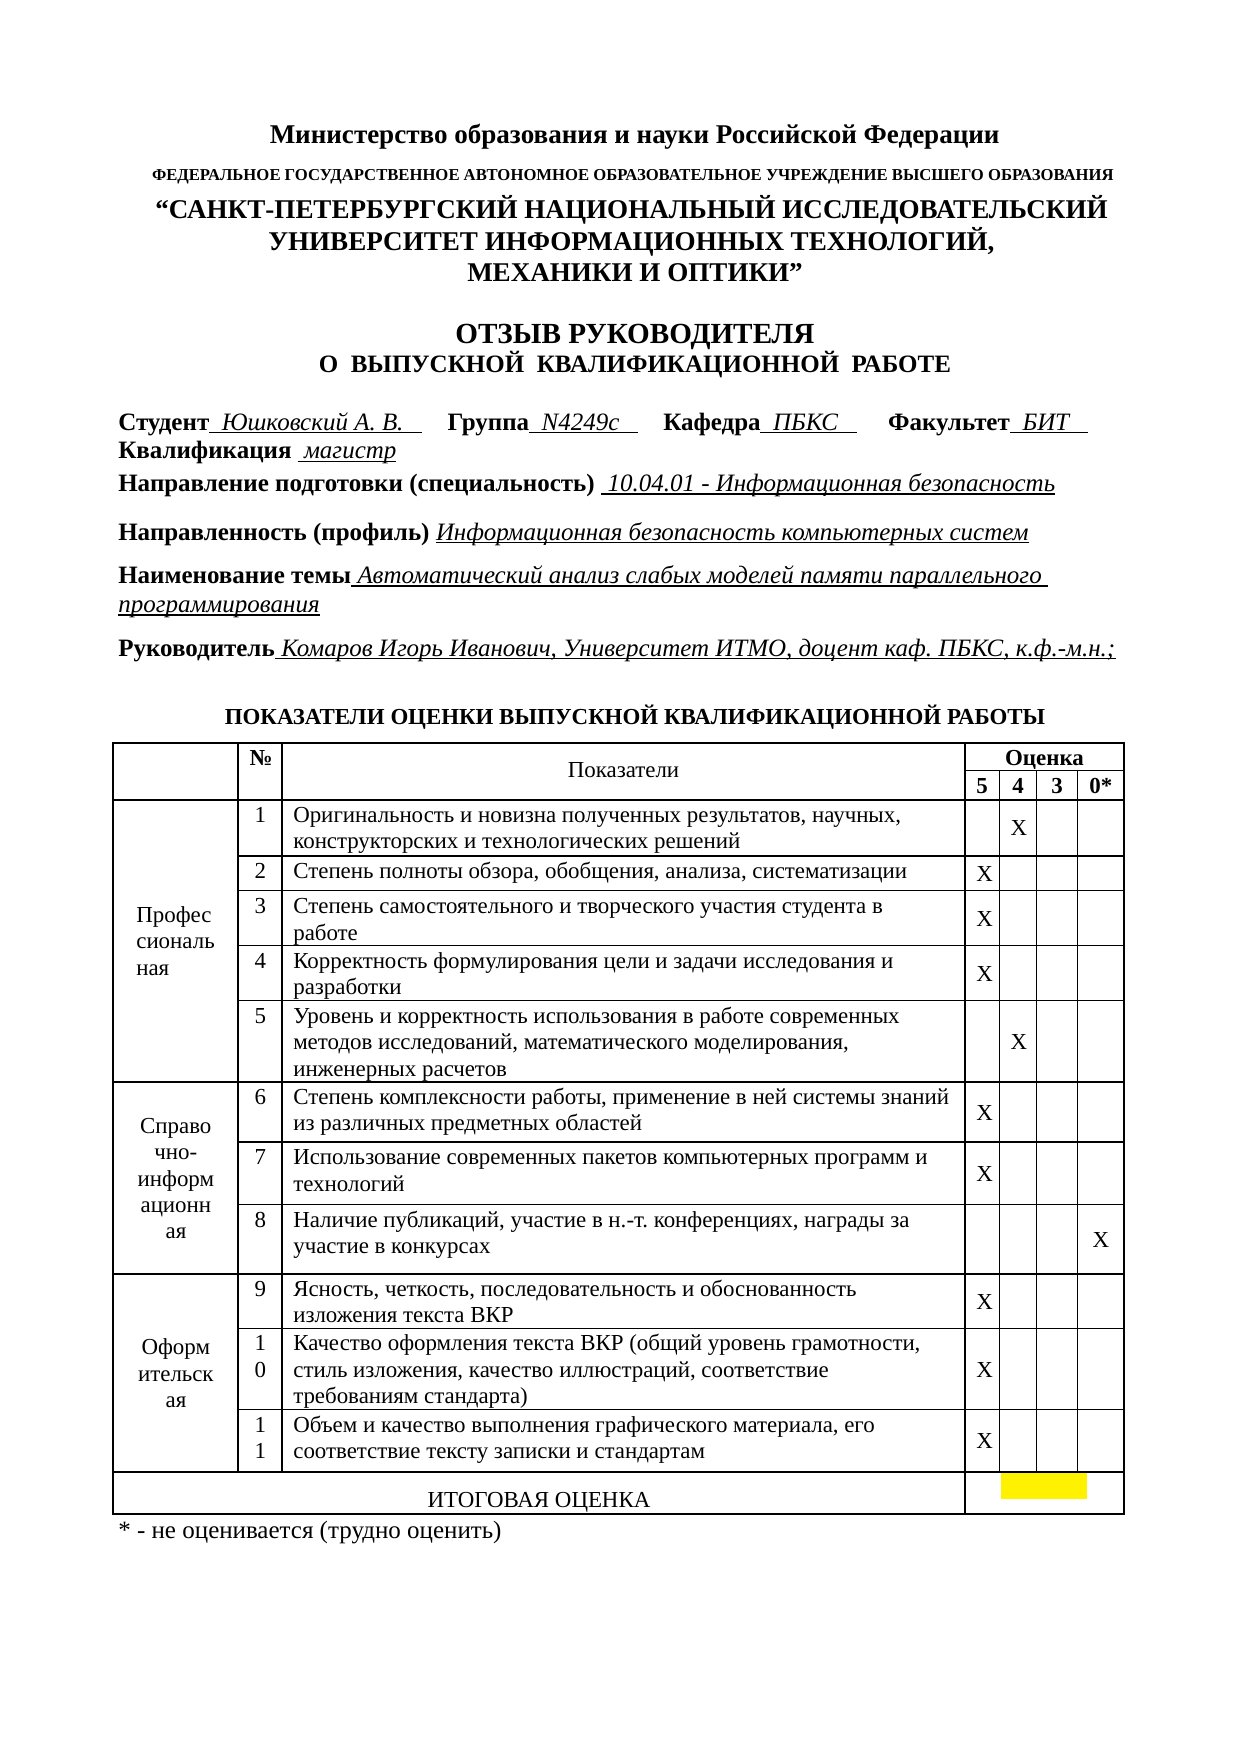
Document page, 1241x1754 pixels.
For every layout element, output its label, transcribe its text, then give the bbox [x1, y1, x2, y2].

text ОТЗЫВ РУКОВОДИТЕЛЯ [118, 316, 1152, 349]
table_cell Профессиональная [114, 801, 237, 1081]
table_cell 11 [239, 1410, 281, 1471]
text Направление подготовки (специальность) 10.04.01 - Информационная безопасность [118, 468, 1152, 497]
table_cell 4 [1000, 771, 1036, 798]
table_cell 3 [239, 891, 281, 945]
table_cell X [966, 1410, 999, 1471]
table_cell [1000, 1410, 1036, 1471]
table_cell X [966, 1083, 999, 1141]
table_cell X [1078, 1205, 1123, 1273]
table_cell [966, 801, 999, 855]
table_cell Уровень и корректность использования в работе современных методов исследований, математического моделирования, инженерных расчетов [283, 1001, 964, 1081]
table_cell [1000, 946, 1036, 1000]
table_cell 9 [239, 1275, 281, 1327]
table_cell [1078, 1410, 1123, 1471]
table_cell [1037, 946, 1077, 1000]
table_cell 4 [239, 946, 281, 1000]
table_cell 7 [239, 1143, 281, 1204]
table_cell [1037, 1275, 1077, 1327]
table_cell X [966, 1275, 999, 1327]
table_cell [1078, 1001, 1123, 1081]
text МЕХАНИКИ И ОПТИКИ” [118, 256, 1152, 287]
text Студент Юшковский А. В. Группа N4249c Кафедра ПБКС Факультет БИТ [118, 407, 1152, 436]
table_cell [966, 1205, 999, 1273]
table_cell Использование современных пакетов компьютерных программ и технологий [283, 1143, 964, 1204]
table_cell [1000, 1329, 1036, 1408]
text Руководитель Комаров Игорь Иванович, Университет ИТМО, доцент каф. ПБКС, к.ф.-м.н.; [118, 633, 1152, 662]
table_header № [239, 744, 281, 770]
table_cell Наличие публикаций, участие в н.-т. конференциях, награды за участие в конкурсах [283, 1205, 964, 1273]
table_cell Степень комплексности работы, применение в ней системы знаний из различных предметных областей [283, 1083, 964, 1141]
table_cell Степень самостоятельного и творческого участия студента в работе [283, 891, 964, 945]
table_cell X [966, 1143, 999, 1204]
table_cell X [966, 891, 999, 945]
table_cell 5 [239, 1001, 281, 1081]
table_cell [966, 1001, 999, 1081]
table_cell [1037, 857, 1077, 890]
table_cell X [966, 946, 999, 1000]
table_cell [1037, 1143, 1077, 1204]
text УНИВЕРСИТЕТ ИНФОРМАЦИОННЫХ ТЕХНОЛОГИЙ, [118, 225, 1152, 256]
subtitle ФЕДЕРАЛЬНОЕ ГОСУДАРСТВЕННОЕ АВТОНОМНОЕ ОБРАЗОВАТЕЛЬНОЕ УЧРЕЖДЕНИЕ ВЫСШЕГО ОБРАЗОВАНИЯ [118, 165, 1152, 184]
table_cell [1000, 1083, 1036, 1141]
table_cell [1037, 891, 1077, 945]
table_cell [1000, 1275, 1036, 1327]
table_cell [1078, 1275, 1123, 1327]
table_cell 10 [239, 1329, 281, 1408]
table_header [114, 744, 237, 798]
table_cell [1000, 1205, 1036, 1273]
table_cell Ясность, четкость, последовательность и обоснованность изложения текста ВКР [283, 1275, 964, 1327]
table_cell [239, 770, 281, 798]
subtitle ПОКАЗАТЕЛИ ОЦЕНКИ ВЫПУСКНОЙ КВАЛИФИКАЦИОННОЙ РАБОТЫ [118, 703, 1152, 729]
table_cell Корректность формулирования цели и задачи исследования и разработки [283, 946, 964, 1000]
table_cell 2 [239, 857, 281, 890]
table_cell [1037, 1205, 1077, 1273]
table_cell [1037, 1083, 1077, 1141]
text О ВЫПУСКНОЙ КВАЛИФИКАЦИОННОЙ РАБОТЕ [118, 349, 1152, 378]
table_cell Степень полноты обзора, обобщения, анализа, систематизации [283, 857, 964, 890]
table_cell X [966, 1329, 999, 1408]
table_cell [1037, 1329, 1077, 1408]
table_header Оценка [966, 744, 1123, 770]
table_cell X [966, 857, 999, 890]
table_cell Оформительская [114, 1275, 237, 1471]
table_cell 5 [966, 771, 999, 798]
table_cell Объем и качество выполнения графического материала, его соответствие тексту записки и стандартам [283, 1410, 964, 1471]
table_cell [1078, 801, 1123, 855]
table_cell Качество оформления текста ВКР (общий уровень грамотности, стиль изложения, качество иллюстраций, соответствие требованиям стандарта) [283, 1329, 964, 1408]
table_cell [966, 1473, 1123, 1513]
text * - не оценивается (трудно оценить) [118, 1515, 1152, 1543]
text Квалификация магистр [118, 436, 1152, 464]
table_cell [1037, 1001, 1077, 1081]
table_cell [1037, 1410, 1077, 1471]
text “САНКТ-ПЕТЕРБУРГСКИЙ НАЦИОНАЛЬНЫЙ ИССЛЕДОВАТЕЛЬСКИЙ [118, 193, 1152, 225]
table_cell [1000, 857, 1036, 890]
table_cell Оригинальность и новизна полученных результатов, научных, конструкторских и технологических решений [283, 801, 964, 855]
table_cell [1078, 1329, 1123, 1408]
table_cell 0* [1078, 771, 1123, 798]
table_cell [1078, 946, 1123, 1000]
table_cell [1078, 1143, 1123, 1204]
table_cell [1000, 891, 1036, 945]
table_cell [1000, 1143, 1036, 1204]
table_cell 1 [239, 801, 281, 855]
table_cell X [1000, 801, 1036, 855]
table_cell [1078, 1083, 1123, 1141]
table_cell [1037, 801, 1077, 855]
title Министерство образования и науки Российской Федерации [118, 118, 1152, 149]
text Наименование темы Автоматический анализ слабых моделей памяти параллельного программирования [118, 560, 1152, 618]
table_header Показатели [283, 744, 964, 798]
table_cell [1078, 891, 1123, 945]
table_cell X [1000, 1001, 1036, 1081]
table_cell 6 [239, 1083, 281, 1141]
table_cell ИТОГОВАЯ ОЦЕНКА [114, 1473, 964, 1513]
table_cell 3 [1037, 771, 1077, 798]
table_cell [1078, 857, 1123, 890]
table_cell Справочно- информационная [114, 1083, 237, 1273]
table_cell 8 [239, 1205, 281, 1273]
text Направленность (профиль) Информационная безопасность компьютерных систем [118, 517, 1152, 545]
